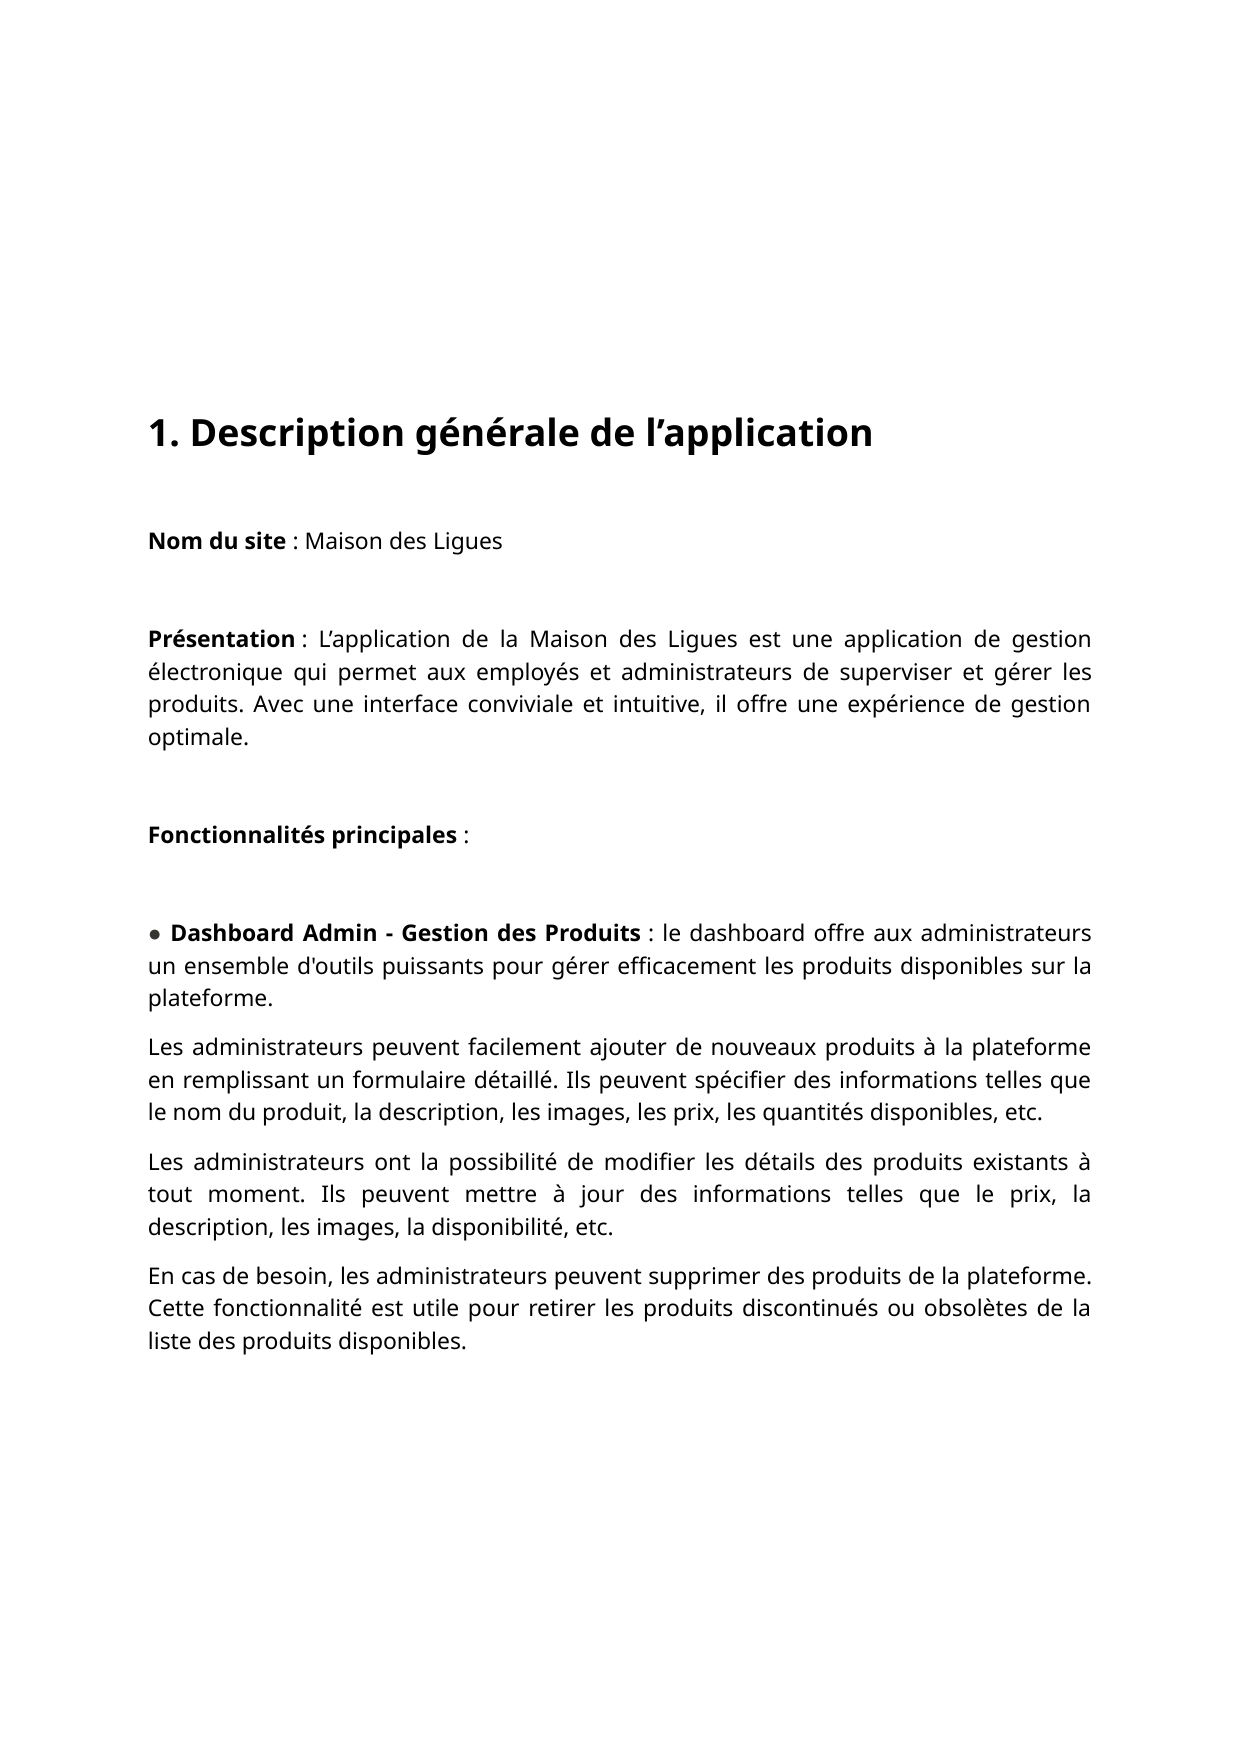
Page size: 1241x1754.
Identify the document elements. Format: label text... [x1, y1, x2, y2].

text Présentation : L’application de la Maison des Ligues est une application de gestion électronique qui permet aux employés et administrateurs de superviser et gérer les produits. Avec une interface conviviale et intuitive, il offre une expérience de gestion optimale. [148, 623, 1093, 752]
text Les administrateurs peuvent facilement ajouter de nouveaux produits à la plateforme en remplissant un formulaire détaillé. Ils peuvent spécifier des informations telles que le nom du produit, la description, les images, les prix, les quantités disponibles, etc. [148, 1031, 1093, 1128]
text 1. Description générale de l’application [148, 406, 1093, 457]
text Nom du site : Maison des Ligues [148, 525, 1093, 556]
text En cas de besoin, les administrateurs peuvent supprimer des produits de la plateforme. Cette fonctionnalité est utile pour retirer les produits discontinués ou obsolètes de la liste des produits disponibles. [148, 1260, 1093, 1356]
text Fonctionnalités principales : [148, 819, 1093, 850]
text ● Dashboard Admin - Gestion des Produits : le dashboard offre aux administrateurs un ensemble d'outils puissants pour gérer efficacement les produits disponibles sur la plateforme. [148, 917, 1093, 1013]
text Les administrateurs ont la possibilité de modifier les détails des produits existants à tout moment. Ils peuvent mettre à jour des informations telles que le prix, la description, les images, la disponibilité, etc. [148, 1146, 1093, 1242]
